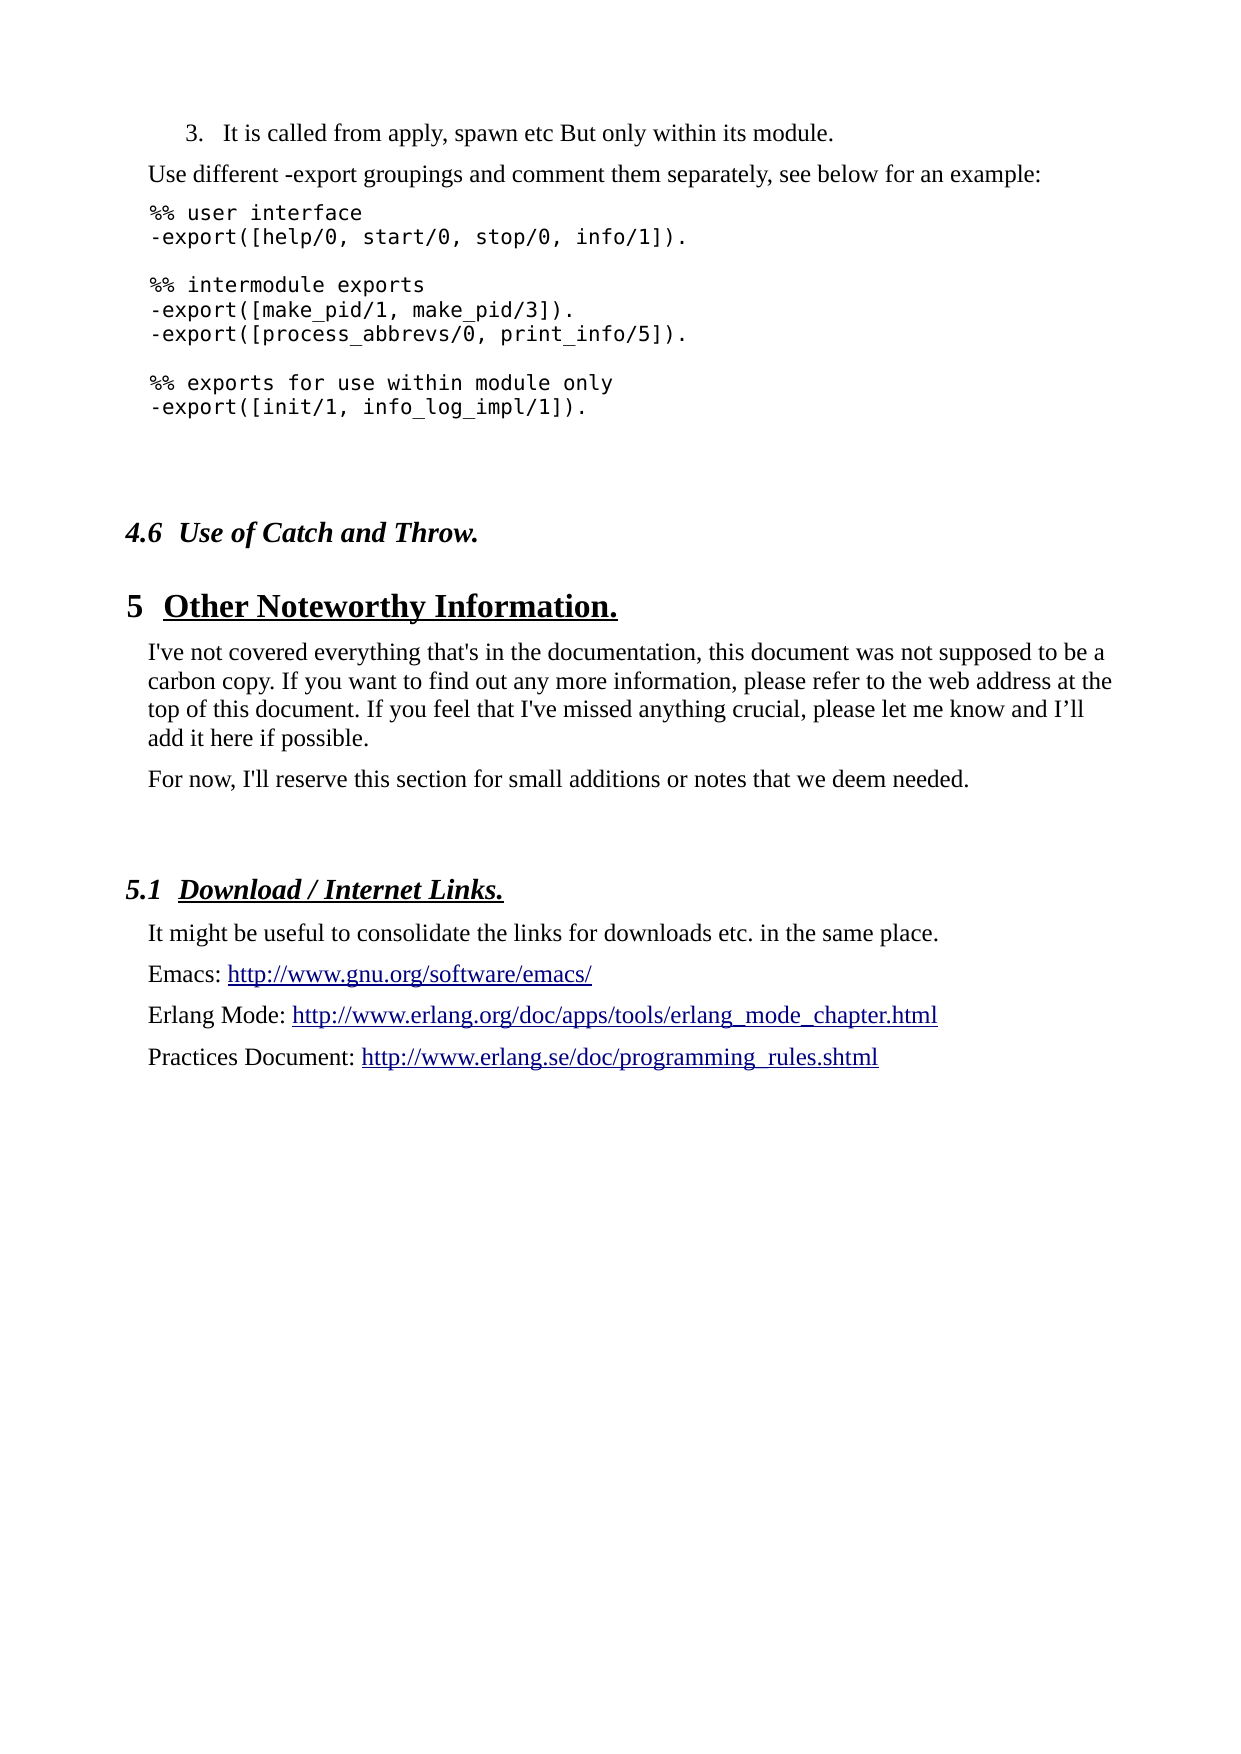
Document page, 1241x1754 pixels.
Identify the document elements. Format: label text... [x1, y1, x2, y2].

text Practices Document: http://www.erlang.se/doc/programming_rules.shtml [148, 1042, 1122, 1071]
text %% intermodule exports [149, 273, 1122, 298]
text -export([make_pid/1, make_pid/3]). [149, 298, 1122, 322]
text -export([process_abbrevs/0, print_info/5]). [149, 322, 1122, 346]
text Emacs: http://www.gnu.org/software/emacs/ [148, 959, 1122, 988]
text -export([init/1, info_log_impl/1]). [149, 395, 1122, 419]
text For now, I'll reserve this section for small additions or notes that we deem needed. [148, 764, 1122, 793]
text %% user interface [149, 201, 1122, 225]
list It is called from apply, spawn etc But only within its module. [185, 118, 1122, 147]
subtitle Download / Internet Links. [118, 872, 1122, 906]
text I've not covered everything that's in the documentation, this document was not supposed to be a carbon copy. If you want to find out any more information, please refer to the web address at the top of this document. If you feel that I've missed anything crucial, please let me know and I’ll add it here if possible. [148, 637, 1122, 752]
subtitle Other Noteworthy Information. [118, 586, 1122, 624]
text -export([help/0, start/0, stop/0, info/1]). [149, 225, 1122, 249]
text %% exports for use within module only [149, 371, 1122, 395]
text Use different -export groupings and comment them separately, see below for an example: [148, 159, 1122, 188]
text Erlang Mode: http://www.erlang.org/doc/apps/tools/erlang_mode_chapter.html [148, 1001, 1122, 1029]
text It might be useful to consolidate the links for downloads etc. in the same place. [148, 918, 1122, 947]
subtitle Use of Catch and Throw. [118, 515, 1122, 548]
